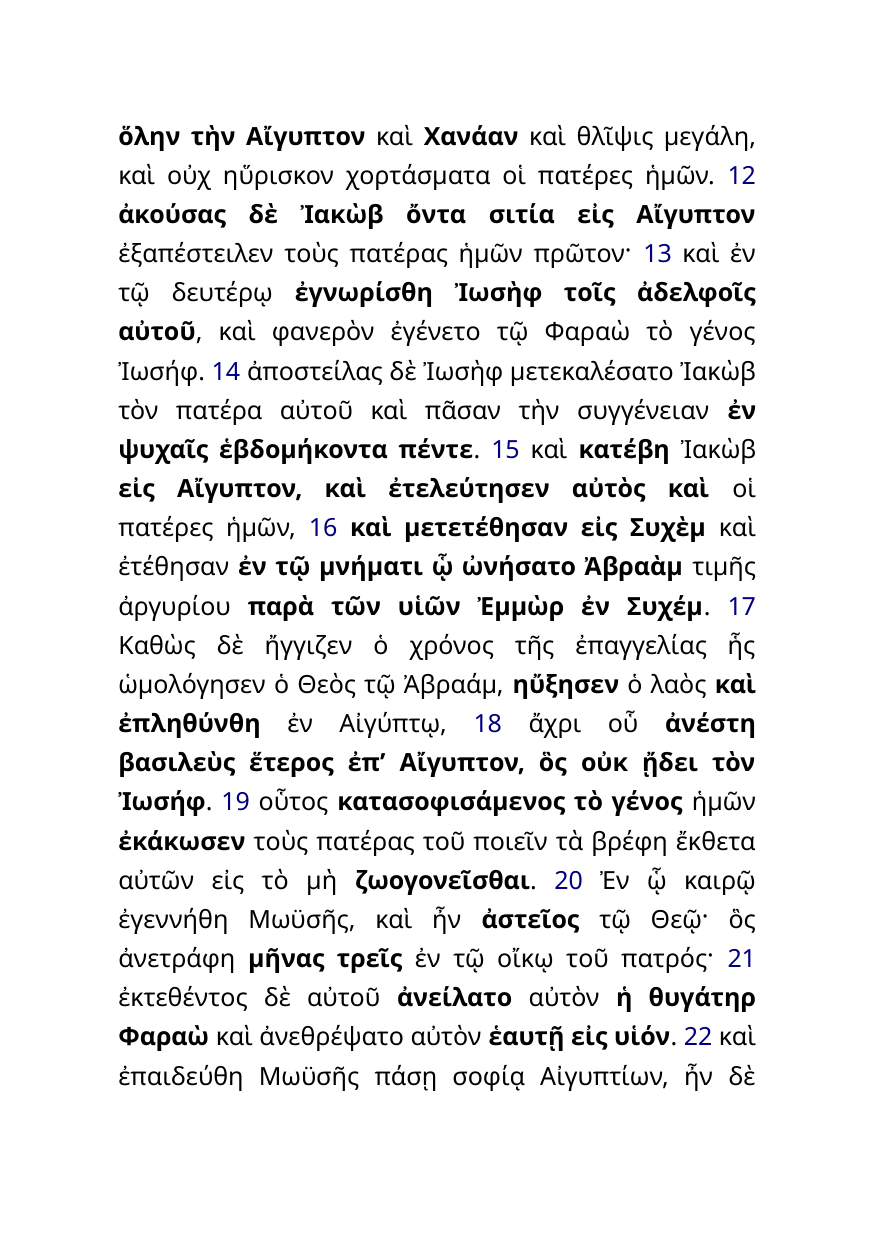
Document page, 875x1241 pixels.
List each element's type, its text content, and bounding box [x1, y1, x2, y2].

text ὅλην τὴν Αἴγυπτον καὶ Χανάαν καὶ θλῖψις μεγάλη, καὶ οὐχ ηὕρισκον χορτάσματα οἱ πατέρες ἡμῶν. 12 ἀκούσας δὲ Ἰακὼβ ὄντα σιτία εἰς Αἴγυπτον ἐξαπέστειλεν τοὺς πατέρας ἡμῶν πρῶτον· 13 καὶ ἐν τῷ δευτέρῳ ἐγνωρίσθη Ἰωσὴφ τοῖς ἀδελφοῖς αὐτοῦ, καὶ φανερὸν ἐγένετο τῷ Φαραὼ τὸ γένος Ἰωσήφ. 14 ἀποστείλας δὲ Ἰωσὴφ μετεκαλέσατο Ἰακὼβ τὸν πατέρα αὐτοῦ καὶ πᾶσαν τὴν συγγένειαν ἐν ψυχαῖς ἑβδομήκοντα πέντε. 15 καὶ κατέβη Ἰακὼβ εἰς Αἴγυπτον, καὶ ἐτελεύτησεν αὐτὸς καὶ οἱ πατέρες ἡμῶν, 16 καὶ μετετέθησαν εἰς Συχὲμ καὶ ἐτέθησαν ἐν τῷ μνήματι ᾧ ὠνήσατο Ἀβραὰμ τιμῆς ἀργυρίου παρὰ τῶν υἱῶν Ἐμμὼρ ἐν Συχέμ. 17 Καθὼς δὲ ἤγγιζεν ὁ χρόνος τῆς ἐπαγγελίας ἧς ὡμολόγησεν ὁ Θεὸς τῷ Ἀβραάμ, ηὔξησεν ὁ λαὸς καὶ ἐπληθύνθη ἐν Αἰγύπτῳ, 18 ἄχρι οὗ ἀνέστη βασιλεὺς ἕτερος ἐπ’ Αἴγυπτον, ὃς οὐκ ᾔδει τὸν Ἰωσήφ. 19 οὗτος κατασοφισάμενος τὸ γένος ἡμῶν ἐκάκωσεν τοὺς πατέρας τοῦ ποιεῖν τὰ βρέφη ἔκθετα αὐτῶν εἰς τὸ μὴ ζωογονεῖσθαι. 20 Ἐν ᾧ καιρῷ ἐγεννήθη Μωϋσῆς, καὶ ἦν ἀστεῖος τῷ Θεῷ· ὃς ἀνετράφη μῆνας τρεῖς ἐν τῷ οἴκῳ τοῦ πατρός· 21 ἐκτεθέντος δὲ αὐτοῦ ἀνείλατο αὐτὸν ἡ θυγάτηρ Φαραὼ καὶ ἀνεθρέψατο αὐτὸν ἑαυτῇ εἰς υἱόν. 22 καὶ ἐπαιδεύθη Μωϋσῆς πάσῃ σοφίᾳ Αἰγυπτίων, ἦν δὲ [118, 118, 756, 1092]
